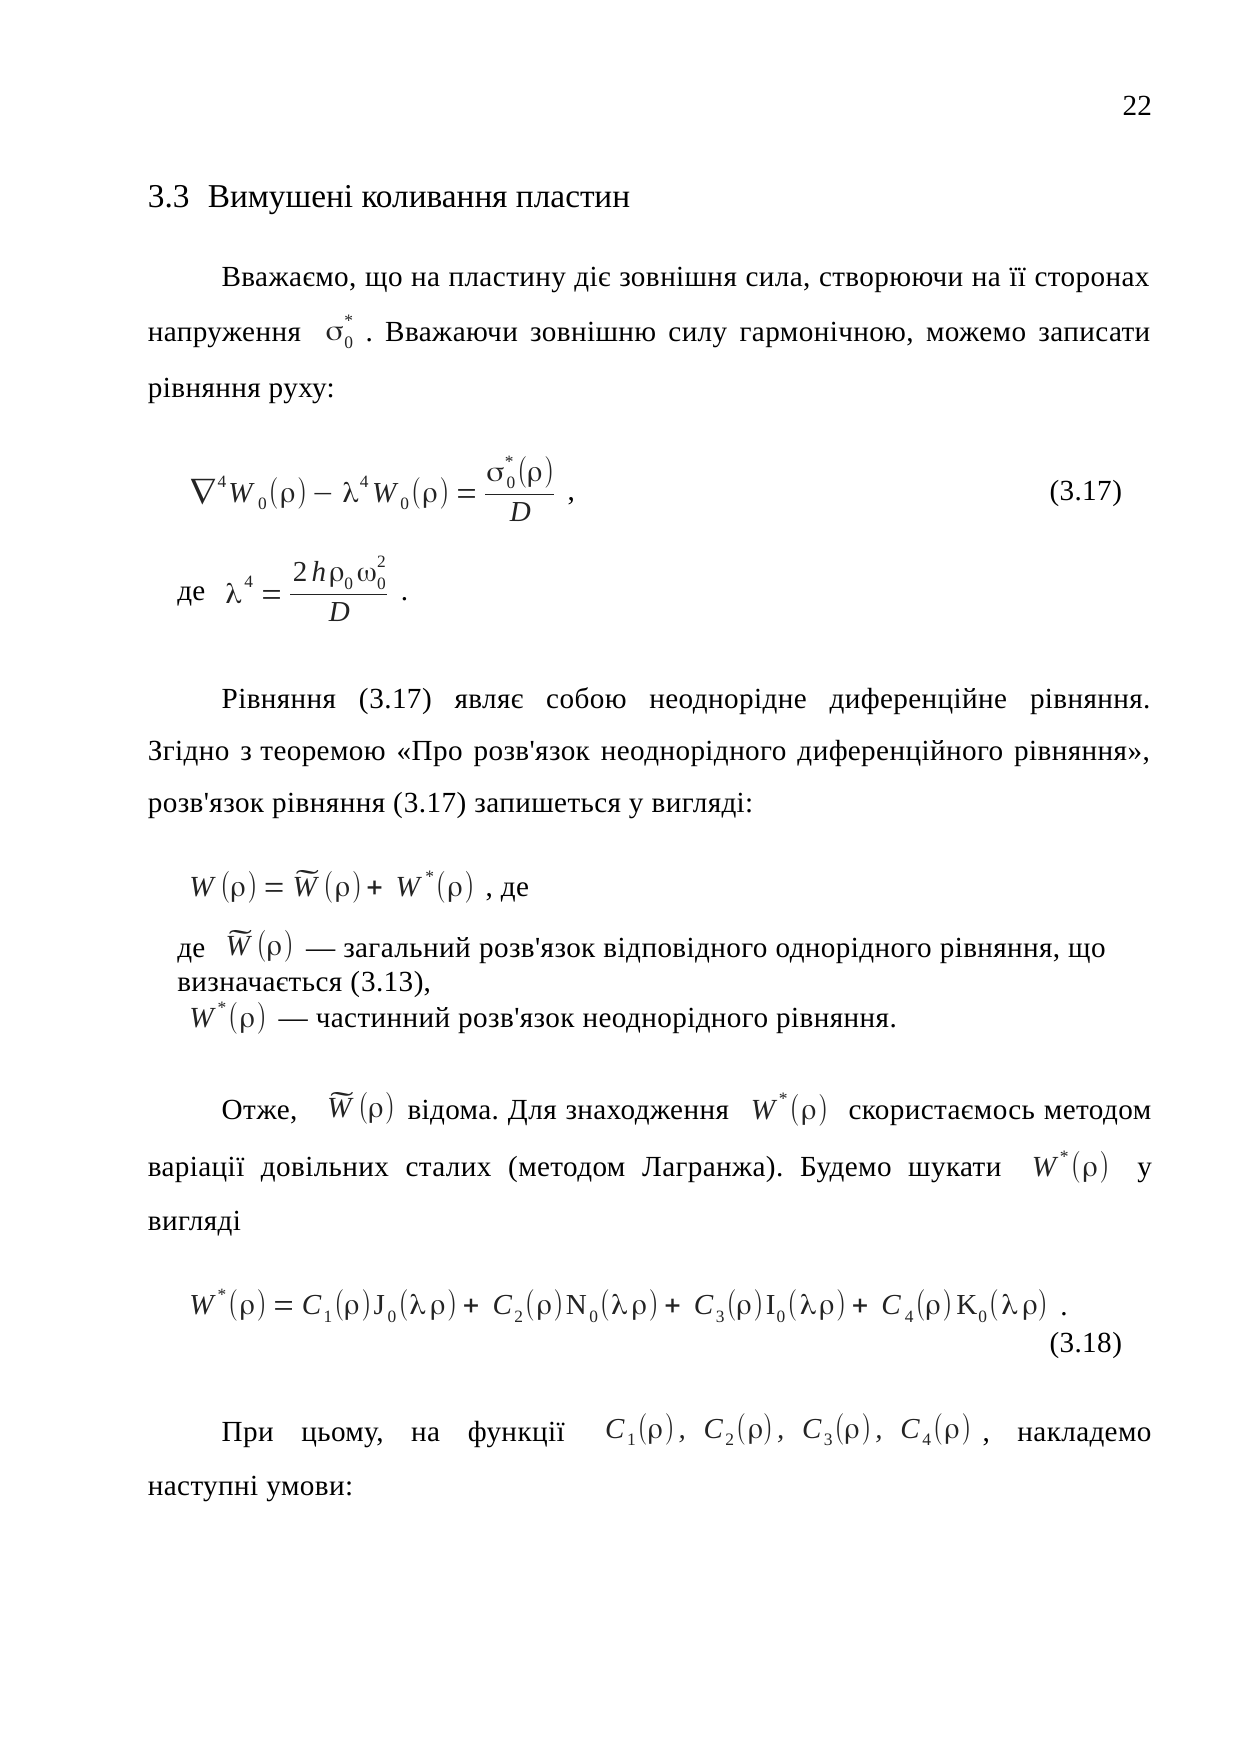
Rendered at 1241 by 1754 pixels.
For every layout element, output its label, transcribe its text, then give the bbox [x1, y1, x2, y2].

text Отже, відома. Для знаходження скористаємось методом варіації довільних сталих (методом Лагранжа). Будемо шукати у вигляді [148, 1089, 1152, 1237]
text де . [148, 522, 1152, 658]
text , (3.17) [148, 423, 1152, 522]
text . (3.18) [148, 1256, 1152, 1389]
text Рівняння (3.17) являє собою неоднорідне диференційне рівняння. Згідно з теоремою «Про розв'язок неоднорідного диференційного рівняння», розв'язок рівняння (3.17) запишеться у вигляді: [148, 681, 1152, 819]
text Вважаємо, що на пластину діє зовнішня сила, створюючи на її сторонах напруження . Вважаючи зовнішню силу гармонічною, можемо записати рівняння руху: [148, 259, 1152, 403]
subtitle Вимушені коливання пластин [148, 176, 1152, 215]
text При цьому, на функції , накладемо наступні умови: [148, 1412, 1152, 1502]
text де — загальний розв'язок відповідного однорідного рівняння, що визначається (3.13), — частинний розв'язок неоднорідного рівняння. [148, 899, 1152, 1066]
text , де [148, 838, 1152, 899]
